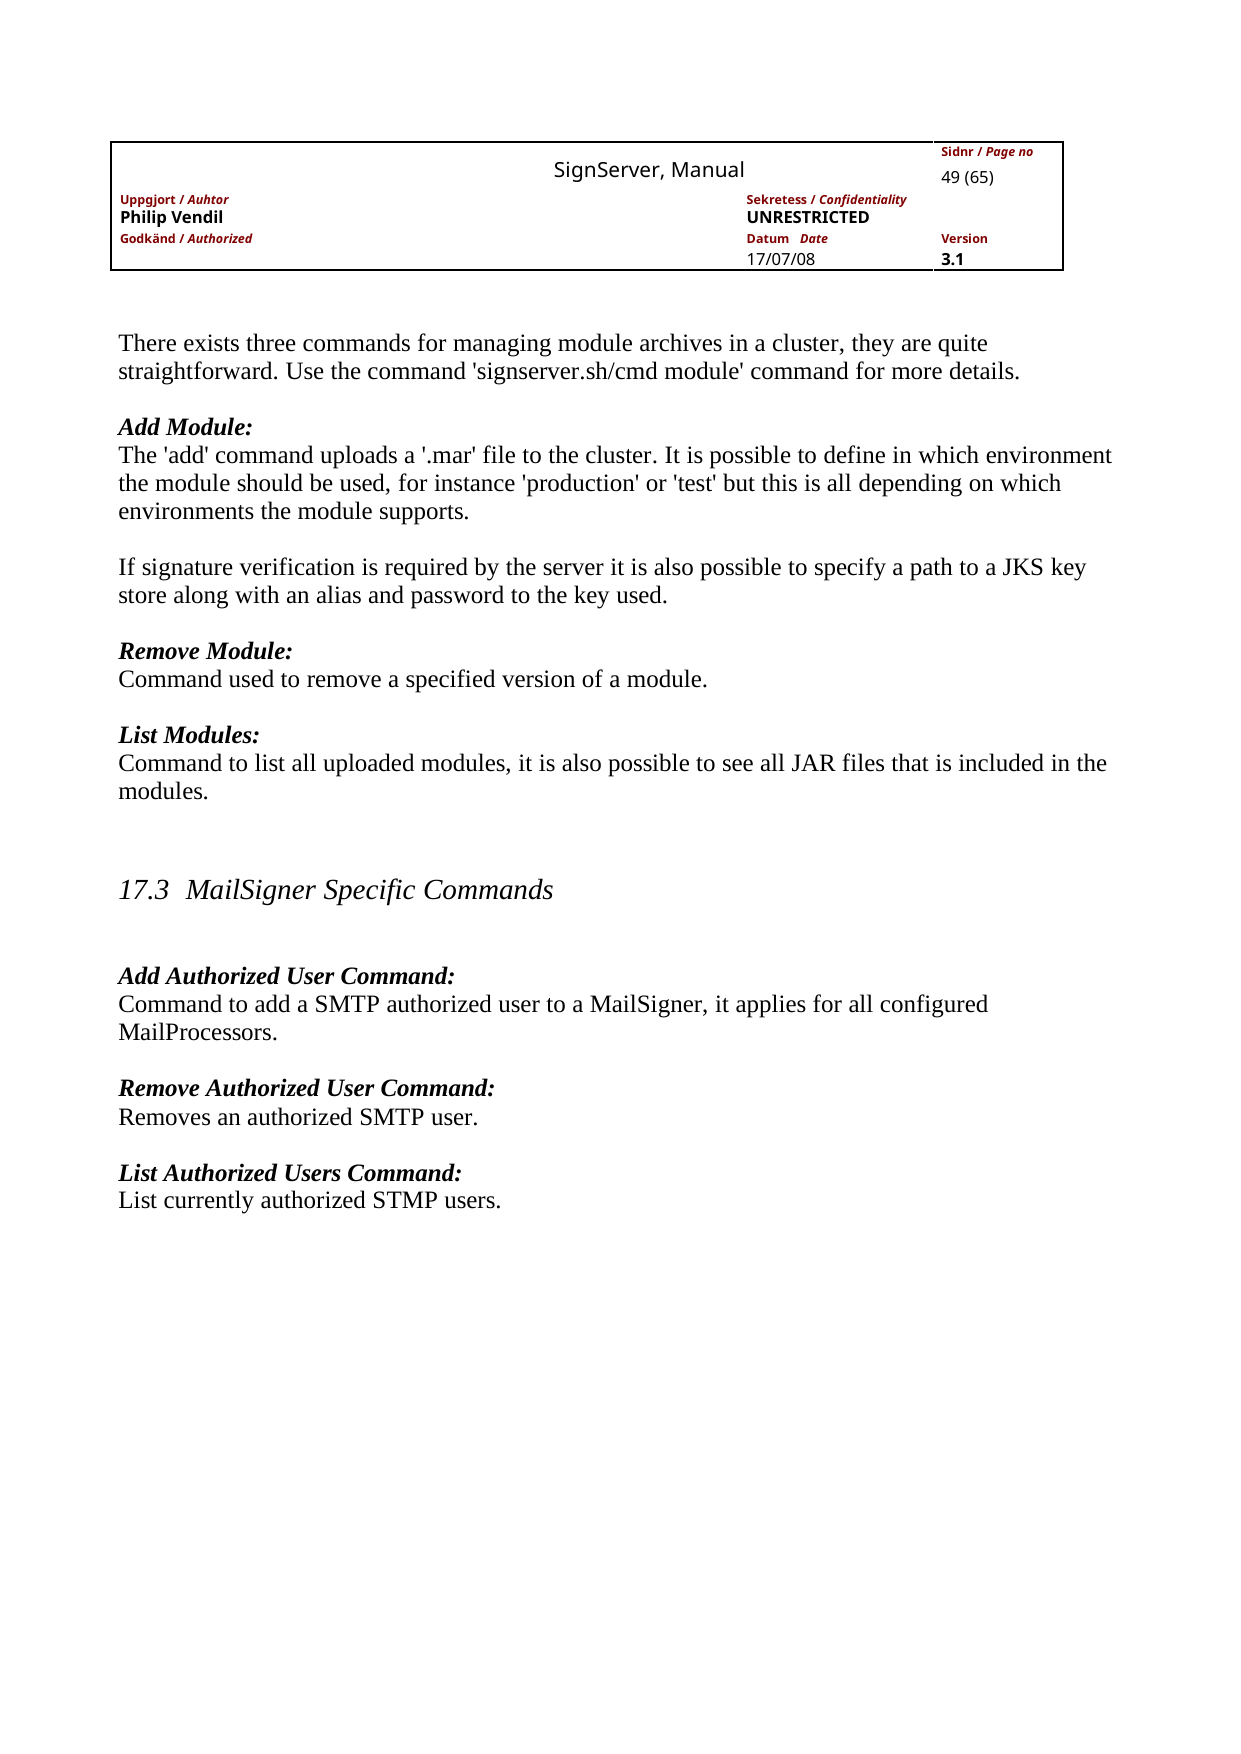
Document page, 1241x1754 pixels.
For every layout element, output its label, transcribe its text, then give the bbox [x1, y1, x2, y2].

text List currently authorized STMP users. [118, 1186, 1122, 1214]
text List Authorized Users Command: [118, 1158, 1122, 1186]
text Command to list all uploaded modules, it is also possible to see all JAR files that is included in the modules. [118, 749, 1122, 805]
subtitle MailSigner Specific Commands [118, 874, 1122, 906]
text Command to add a SMTP authorized user to a MailSigner, it applies for all configured MailProcessors. [118, 990, 1122, 1046]
text Remove Authorized User Command: [118, 1074, 1122, 1102]
text Command used to remove a specified version of a module. [118, 665, 1122, 693]
text The 'add' command uploads a '.mar' file to the cluster. It is possible to define in which environment the module should be used, for instance 'production' or 'test' but this is all depending on which environments the module supports. [118, 441, 1122, 525]
text If signature verification is required by the server it is also possible to specify a path to a JKS key store along with an alias and password to the key used. [118, 553, 1122, 609]
text List Modules: [118, 721, 1122, 749]
text Remove Module: [118, 637, 1122, 665]
text Add Authorized User Command: [118, 962, 1122, 990]
text There exists three commands for managing module archives in a cluster, they are quite straightforward. Use the command 'signserver.sh/cmd module' command for more details. [118, 329, 1122, 385]
text Removes an authorized SMTP user. [118, 1102, 1122, 1130]
text Add Module: [118, 413, 1122, 441]
